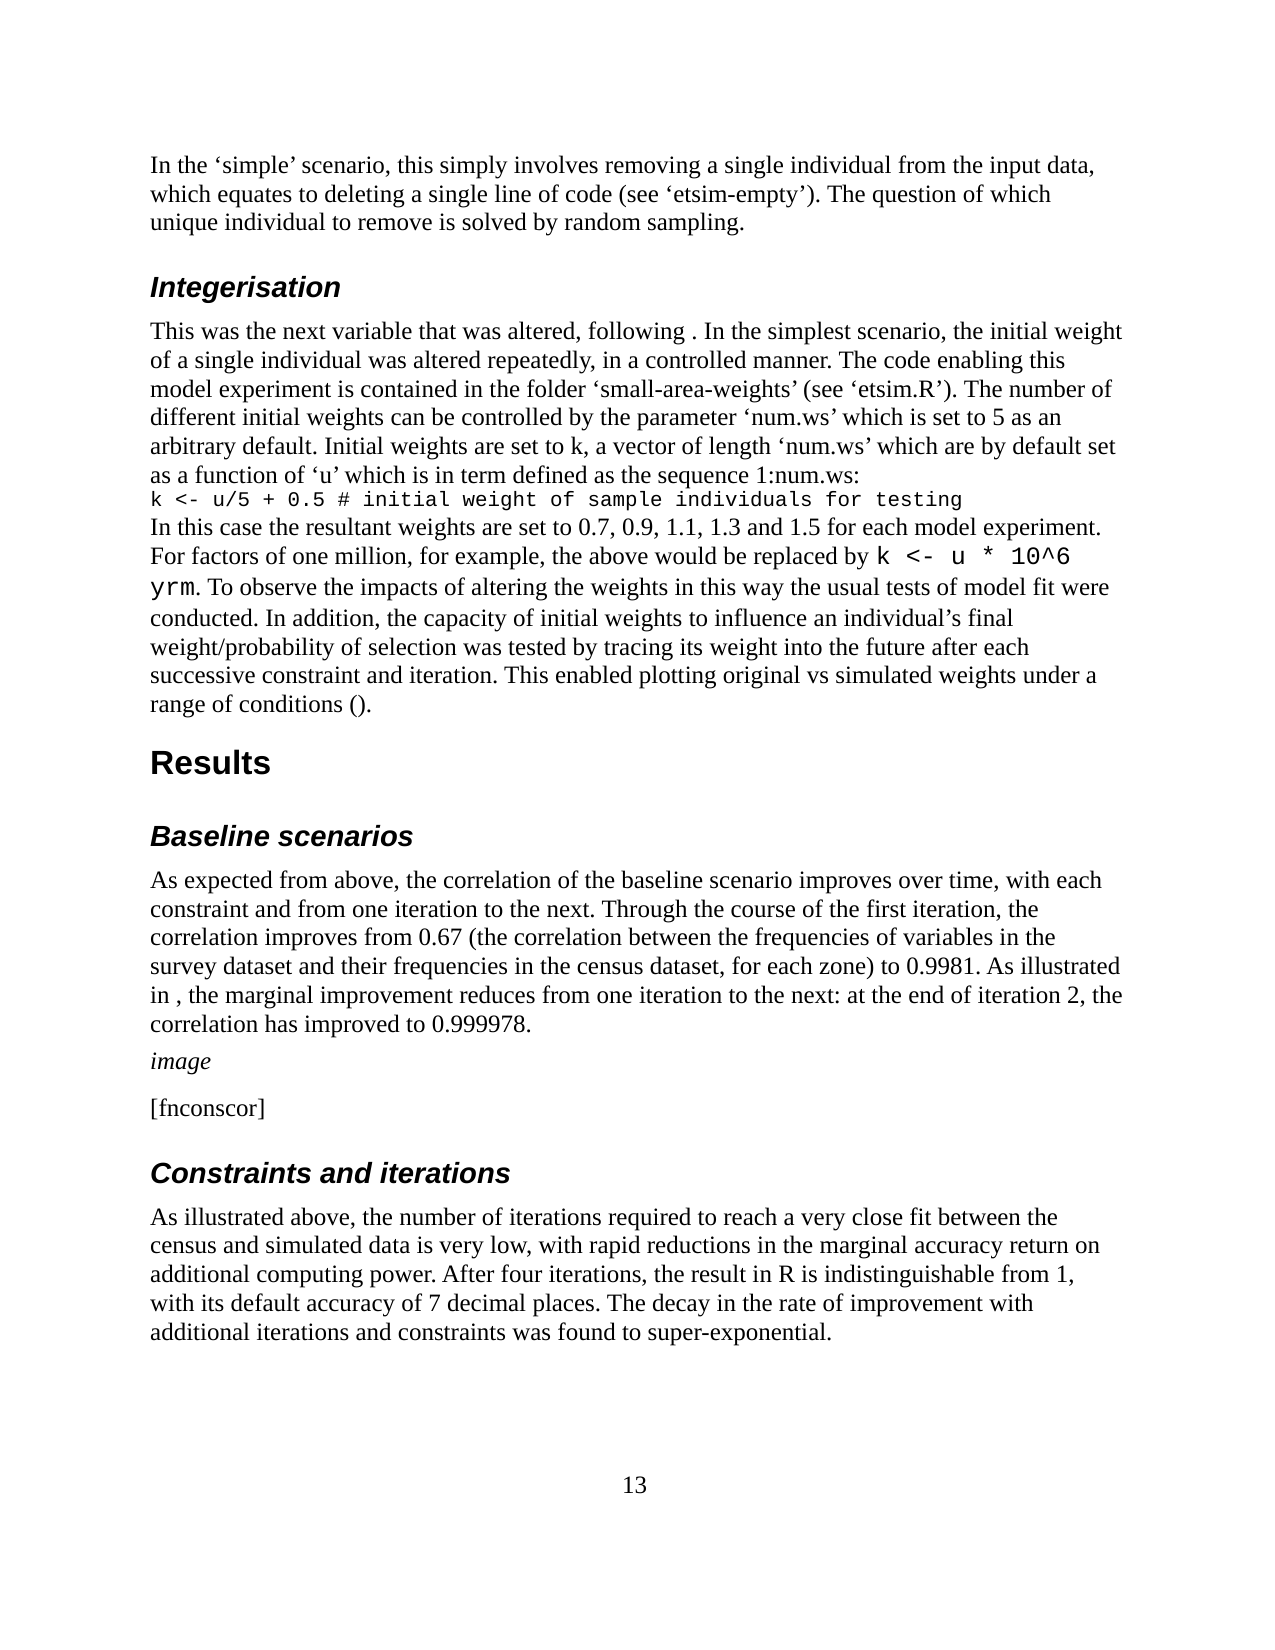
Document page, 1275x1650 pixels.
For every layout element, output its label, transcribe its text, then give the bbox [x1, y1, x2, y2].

text In the ‘simple’ scenario, this simply involves removing a single individual from the input data, which equates to deleting a single line of code (see ‘etsim-empty’). The question of which unique individual to remove is solved by random sampling. [150, 150, 1125, 236]
subtitle Constraints and iterations [150, 1156, 1125, 1189]
subtitle Results [150, 743, 1125, 781]
text k <- u/5 + 0.5 # initial weight of sample individuals for testing [150, 489, 1125, 512]
text [fnconscor] [150, 1093, 1125, 1122]
subtitle Baseline scenarios [150, 819, 1125, 852]
subtitle Integerisation [150, 270, 1125, 304]
text This was the next variable that was altered, following . In the simplest scenario, the initial weight of a single individual was altered repeatedly, in a controlled manner. The code enabling this model experiment is contained in the folder ‘small-area-weights’ (see ‘etsim.R’). The number of different initial weights can be controlled by the parameter ‘num.ws’ which is set to 5 as an arbitrary default. Initial weights are set to k, a vector of length ‘num.ws’ which are by default set as a function of ‘u’ which is in term defined as the sequence 1:num.ws: [150, 316, 1125, 489]
text As expected from above, the correlation of the baseline scenario improves over time, with each constraint and from one iteration to the next. Through the course of the first iteration, the correlation improves from 0.67 (the correlation between the frequencies of variables in the survey dataset and their frequencies in the census dataset, for each zone) to 0.9981. As illustrated in , the marginal improvement reduces from one iteration to the next: at the end of iteration 2, the correlation has improved to 0.999978. [150, 865, 1125, 1037]
text In this case the resultant weights are set to 0.7, 0.9, 1.1, 1.3 and 1.5 for each model experiment. For factors of one million, for example, the above would be replaced by k <- u * 10^6 yrm. To observe the impacts of altering the weights in this way the usual tests of model fit were conducted. In addition, the capacity of initial weights to influence an individual’s final weight/probability of selection was tested by tracing its weight into the future after each successive constraint and iteration. This enabled plotting original vs simulated weights under a range of conditions (). [150, 512, 1125, 718]
text As illustrated above, the number of iterations required to reach a very close fit between the census and simulated data is very low, with rapid reductions in the marginal accuracy return on additional computing power. After four iterations, the result in R is indistinguishable from 1, with its default accuracy of 7 decimal places. The decay in the rate of improvement with additional iterations and constraints was found to super-exponential. [150, 1202, 1125, 1346]
text image [150, 1046, 1125, 1075]
